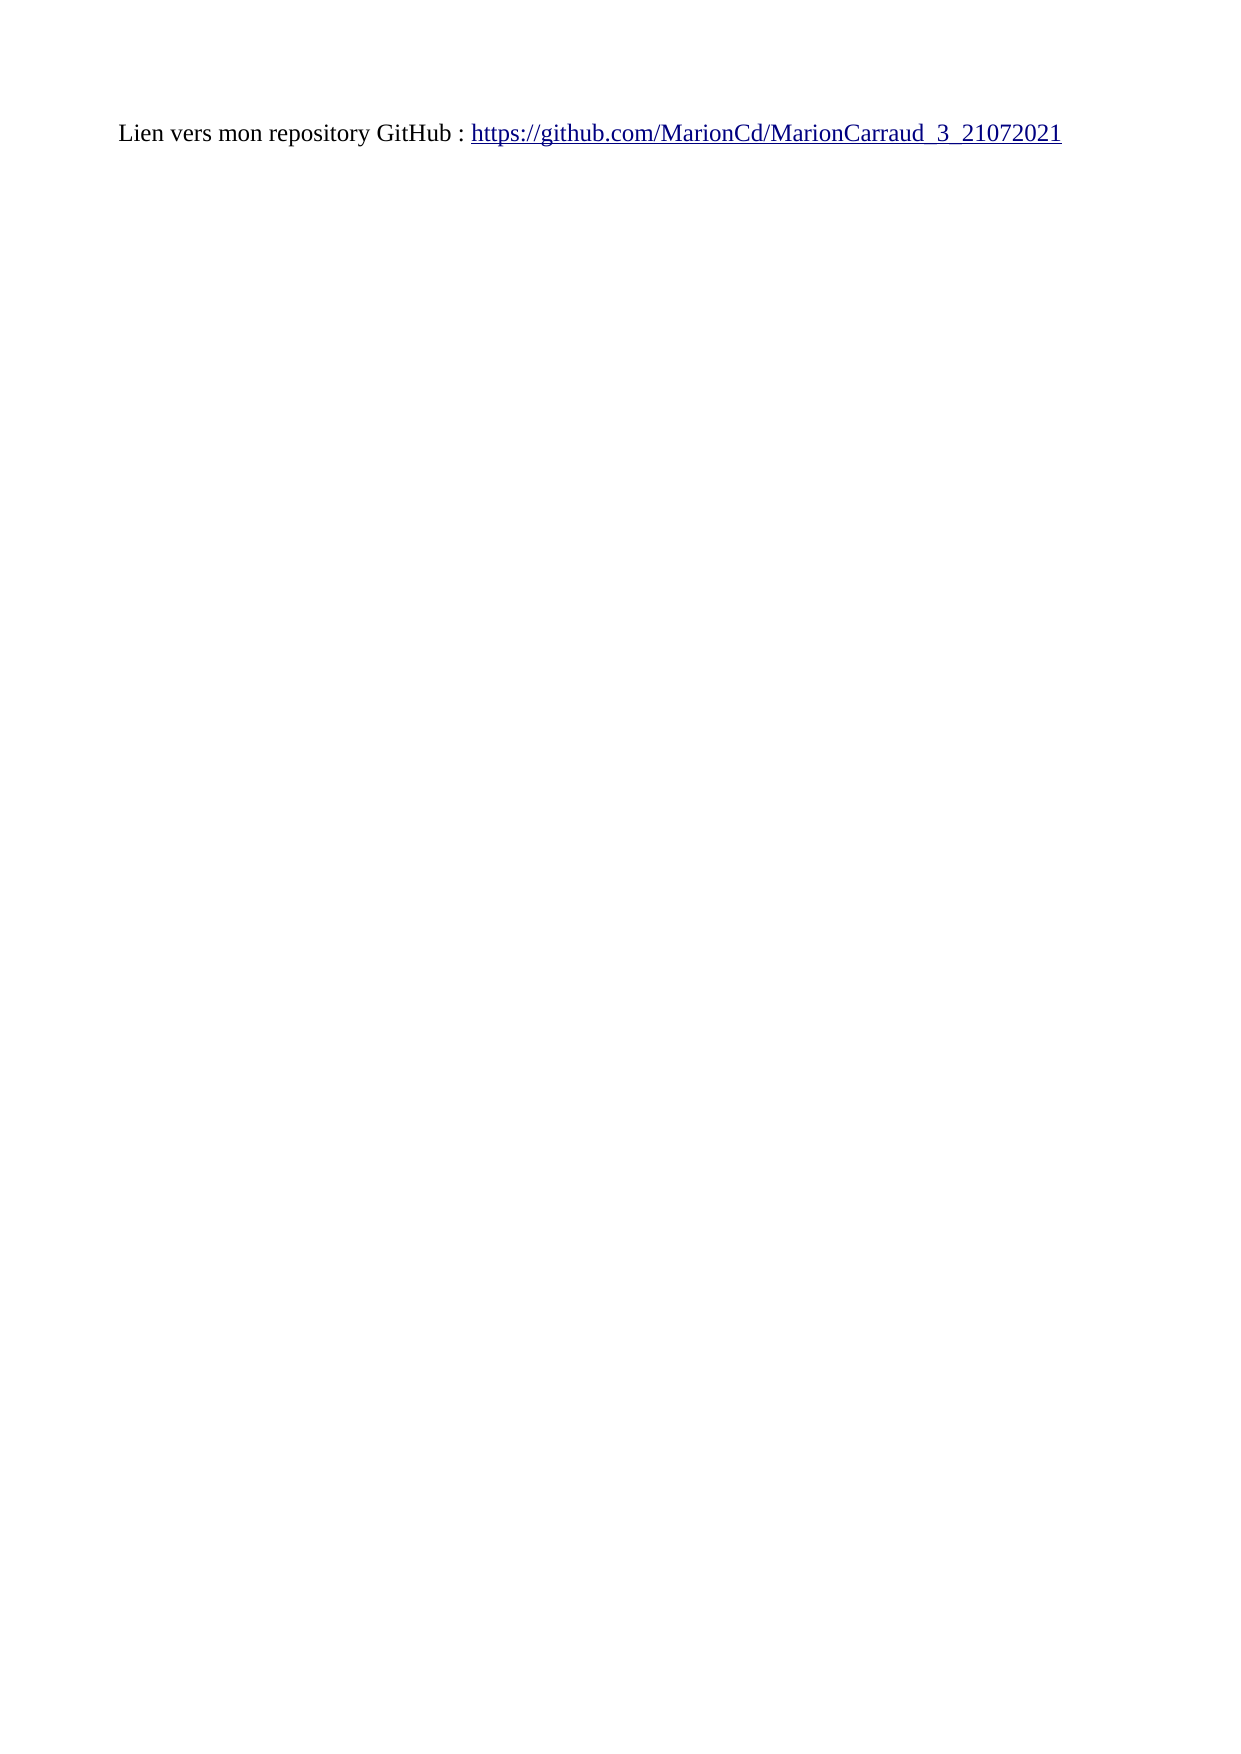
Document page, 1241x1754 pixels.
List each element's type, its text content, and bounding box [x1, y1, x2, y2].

text Lien vers mon repository GitHub : https://github.com/MarionCd/MarionCarraud_3_21072021 [118, 118, 1122, 147]
